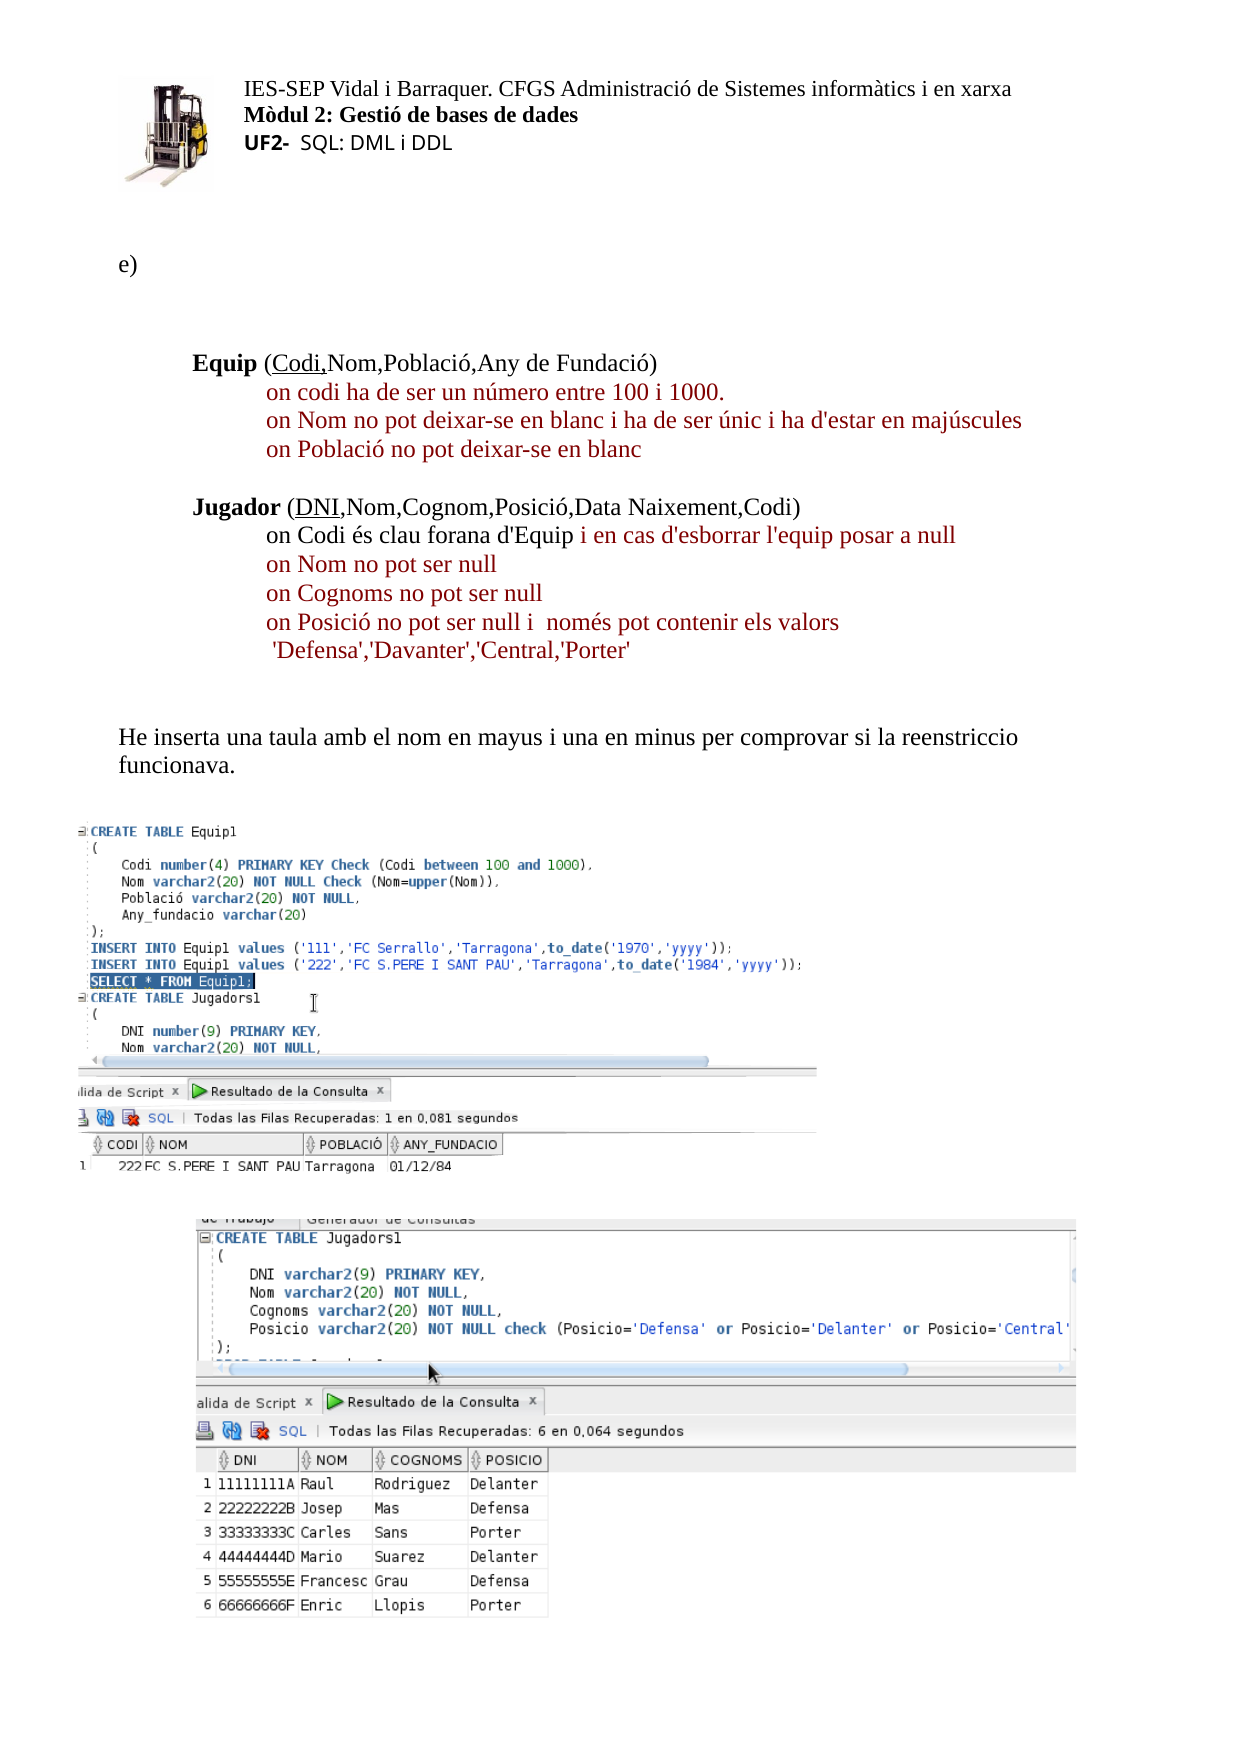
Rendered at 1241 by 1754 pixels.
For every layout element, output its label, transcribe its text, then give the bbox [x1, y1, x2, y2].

text on Cognoms no pot ser null [192, 578, 1122, 607]
text 'Defensa','Davanter','Central,'Porter' [192, 635, 1122, 664]
text on Nom no pot ser null [192, 549, 1122, 578]
text on Codi és clau forana d'Equip i en cas d'esborrar l'equip posar a null [266, 520, 1122, 549]
text on Nom no pot deixar-se en blanc i ha de ser únic i ha d'estar en majúscules [192, 405, 1122, 434]
text on Població no pot deixar-se en blanc [192, 434, 1122, 463]
text on Posició no pot ser null i només pot contenir els valors [192, 607, 1122, 635]
text e) [118, 249, 1122, 278]
text He inserta una taula amb el nom en mayus i una en minus per comprovar si la reenstriccio funcionava. [118, 722, 1122, 779]
text Equip (Codi,Nom,Població,Any de Fundació) [192, 348, 1122, 377]
text Jugador (DNI,Nom,Cognom,Posició,Data Naixement,Codi) [192, 492, 1122, 520]
text on codi ha de ser un número entre 100 i 1000. [192, 377, 1122, 405]
